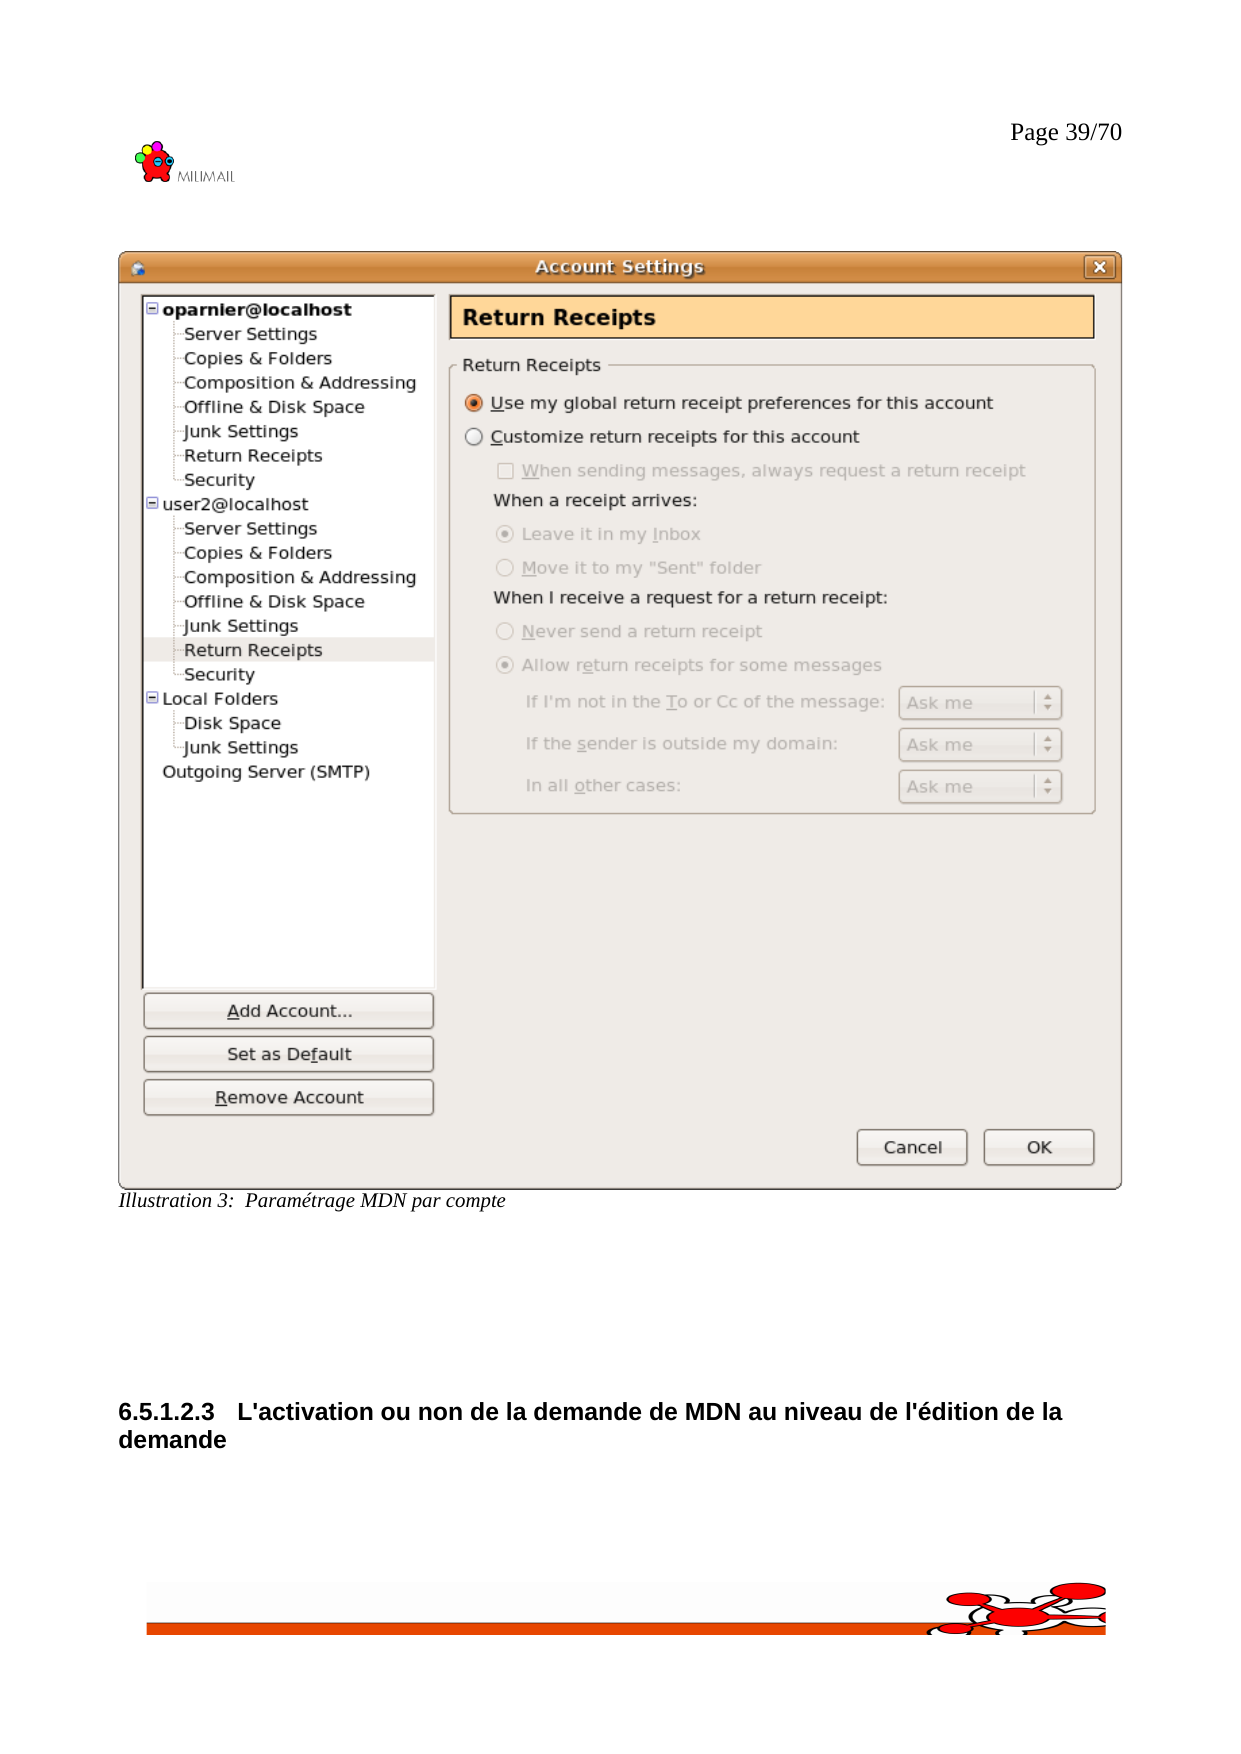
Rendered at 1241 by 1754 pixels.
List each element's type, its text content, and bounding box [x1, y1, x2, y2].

picture [118, 251, 1123, 1190]
subtitle L'activation ou non de la demande de MDN au niveau de l'édition de la demande [118, 1398, 1122, 1453]
picture [116, 120, 295, 209]
picture [146, 1582, 1106, 1635]
text Illustration 3: Paramétrage MDN par compte [118, 1190, 1122, 1212]
